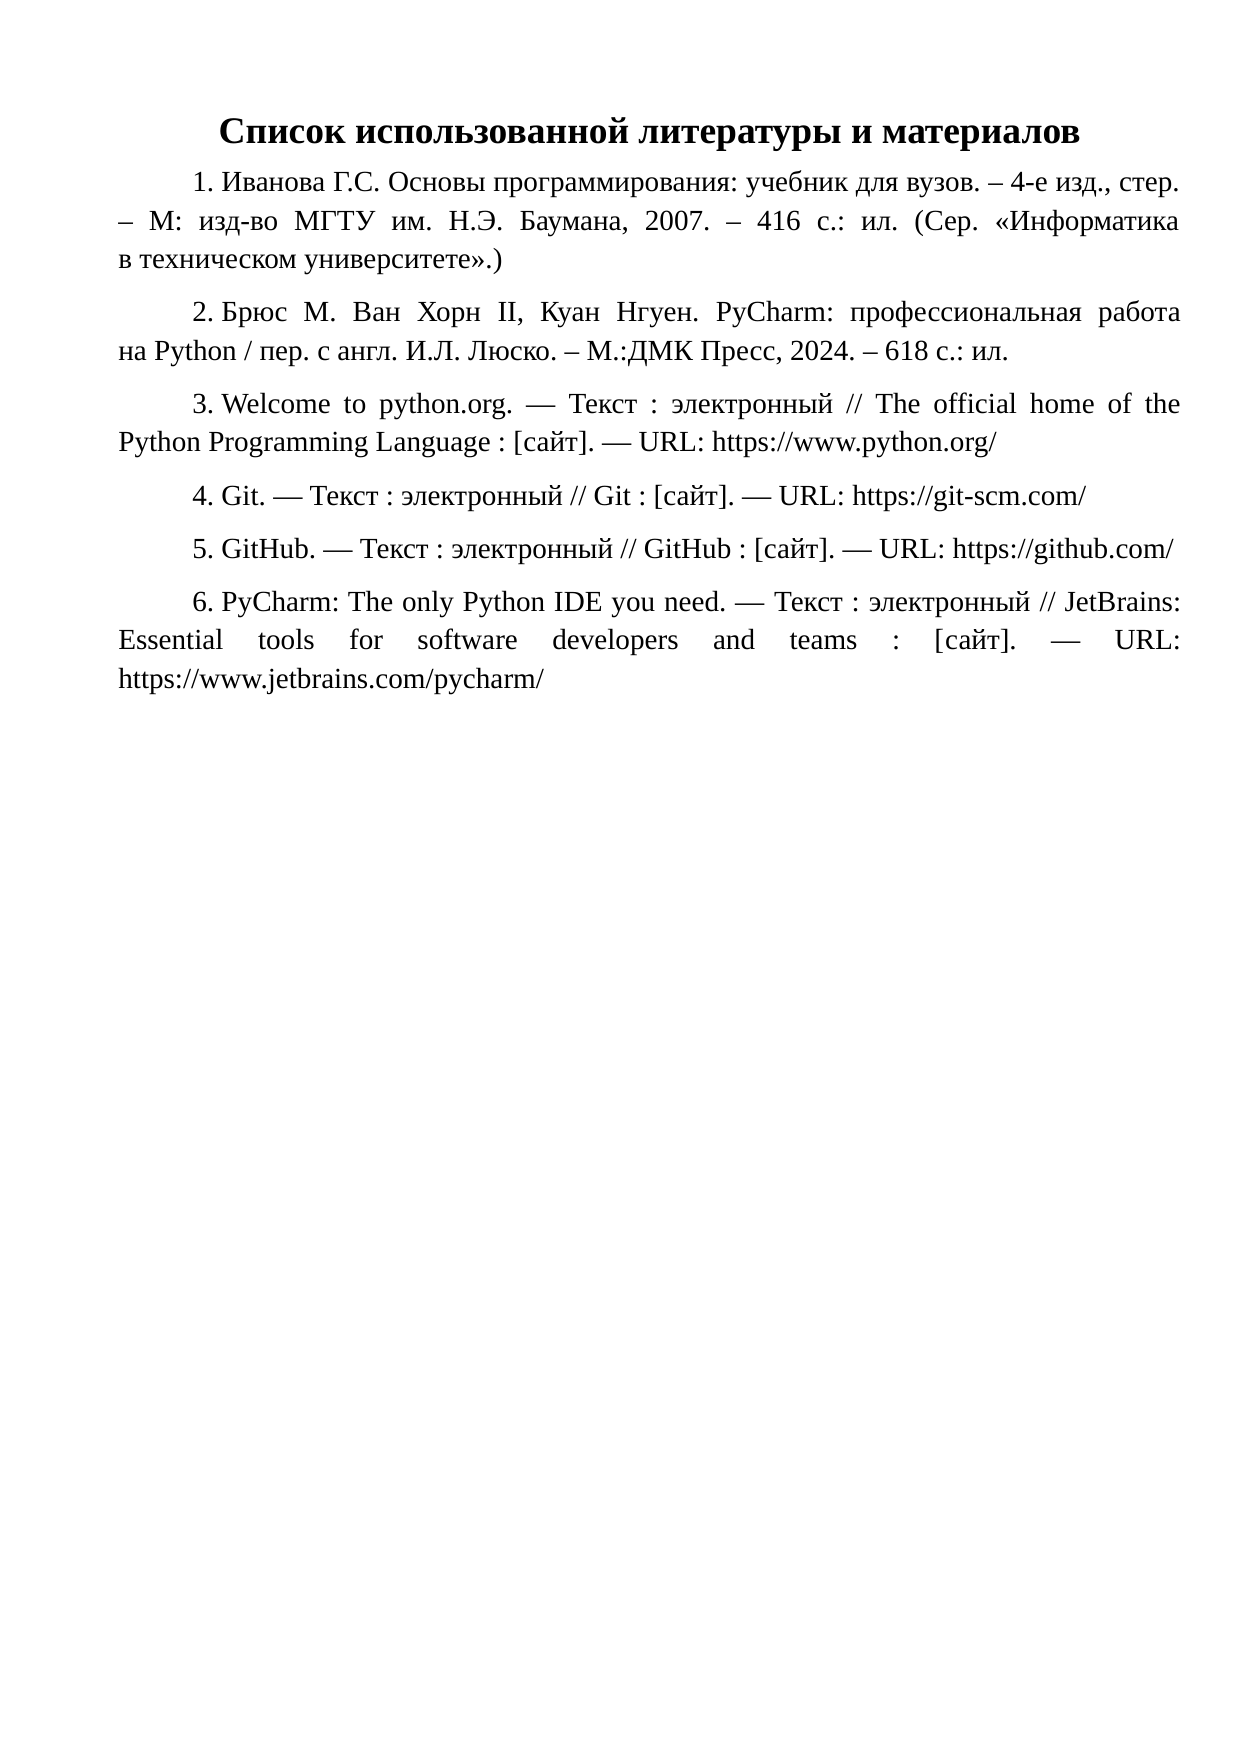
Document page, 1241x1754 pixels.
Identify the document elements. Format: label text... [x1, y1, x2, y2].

list PyCharm: The only Python IDE you need. — Текст : электронный // JetBrains: Essential tools for software developers and teams : [сайт]. — URL: https://www.jetbrains.com/pycharm/ [118, 584, 1181, 694]
subtitle Список использованной литературы и материалов [118, 108, 1181, 152]
list Иванова Г.С. Основы программирования: учебник для вузов. – 4-е изд., стер. – М: изд-во МГТУ им. Н.Э. Баумана, 2007. – 416 с.: ил. (Сер. «Информатика в техническом университете».) [118, 164, 1181, 275]
list Брюс М. Ван Хорн II, Куан Нгуен. PyCharm: профессиональная работа на Python / пер. с англ. И.Л. Люско. – М.:ДМК Пресс, 2024. – 618 с.: ил. [118, 294, 1181, 366]
list GitHub. — Текст : электронный // GitHub : [сайт]. — URL: https://github.com/ [118, 531, 1181, 564]
list Git. — Текст : электронный // Git : [сайт]. — URL: https://git-scm.com/ [118, 478, 1181, 511]
list Welcome to python.org. — Текст : электронный // The official home of the Python Programming Language : [сайт]. — URL: https://www.python.org/ [118, 386, 1181, 458]
